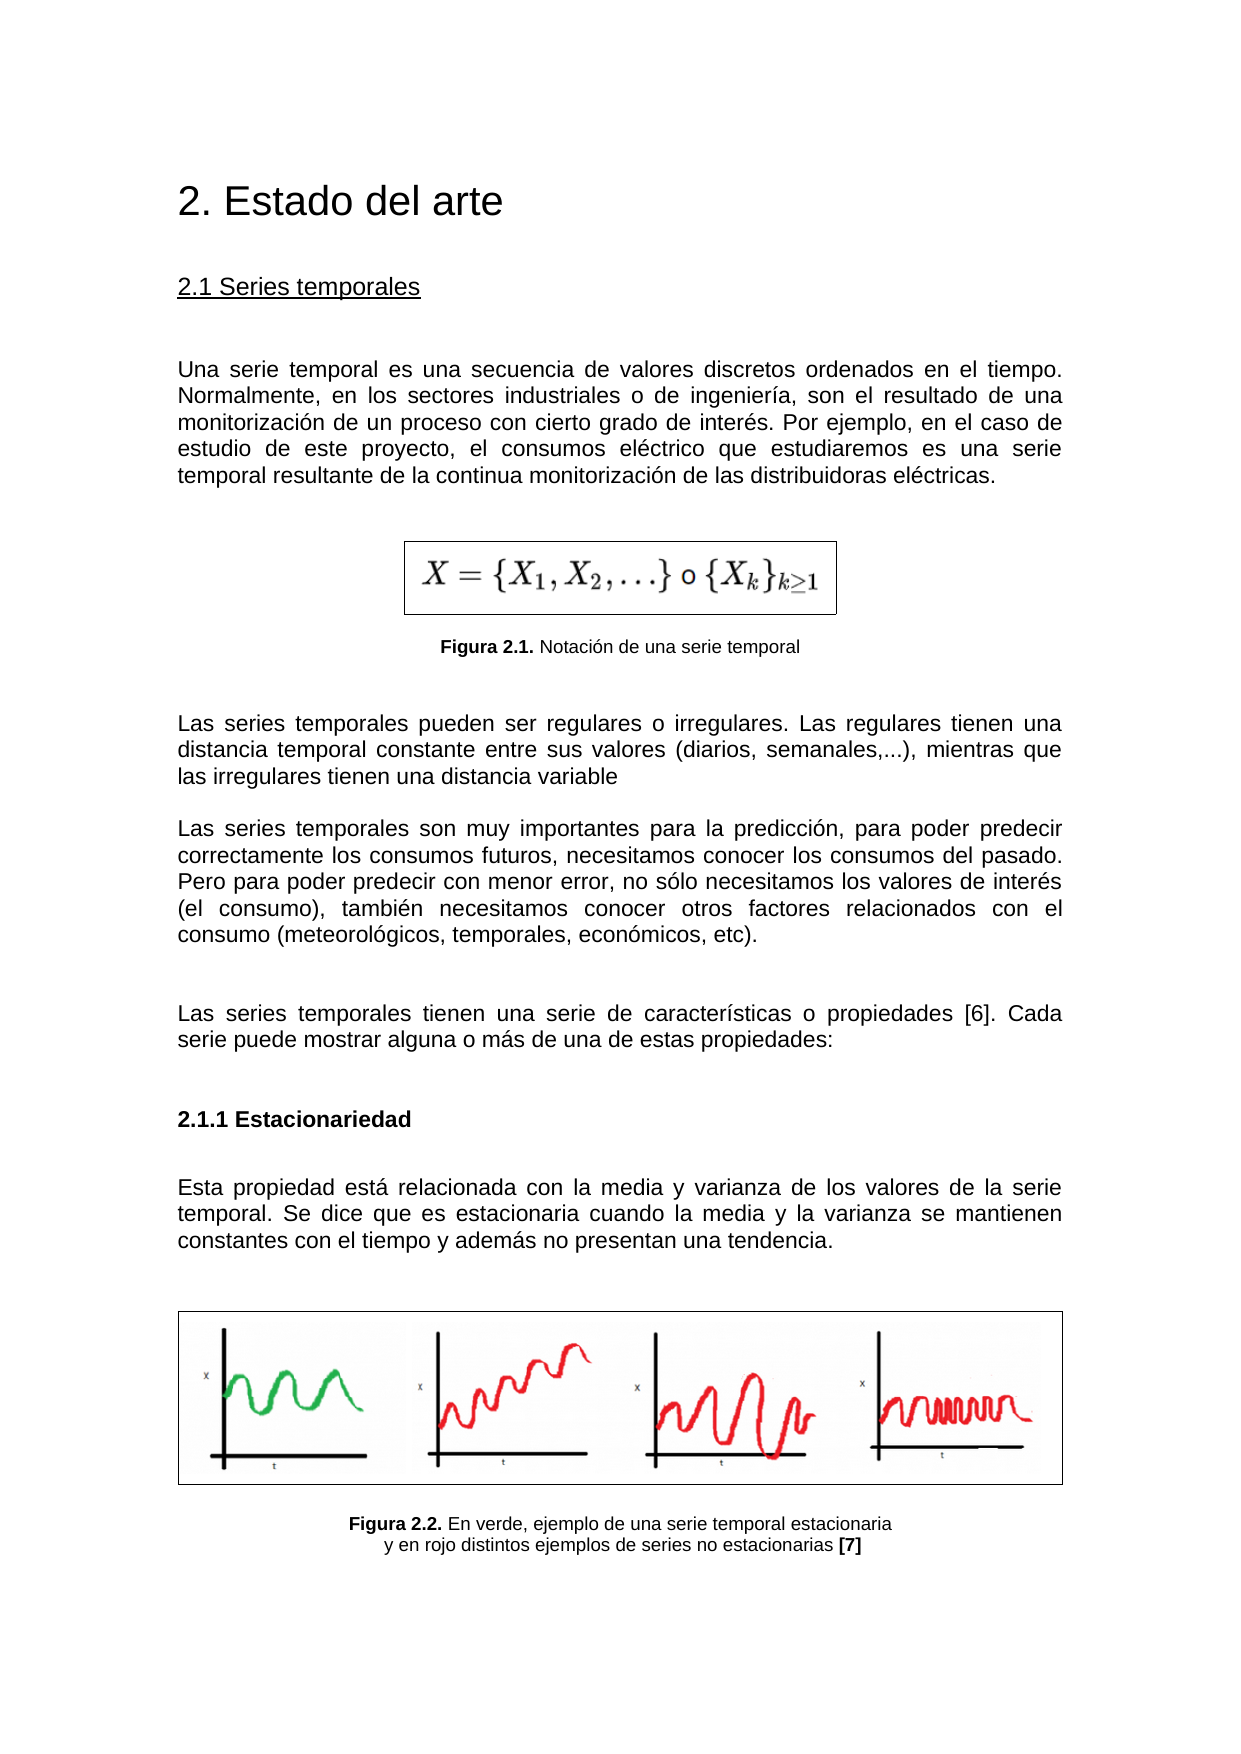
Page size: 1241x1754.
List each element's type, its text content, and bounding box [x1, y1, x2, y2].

text Figura 2.1. Notación de una serie temporal [177, 541, 1063, 657]
subtitle 2.1 Series temporales [177, 272, 1063, 301]
picture [405, 542, 835, 613]
subtitle 2. Estado del arte [177, 176, 1063, 224]
text Figura 2.2. En verde, ejemplo de una serie temporal estacionaria y en rojo distintos ejemplos de series no estacionarias [7] [177, 1513, 1063, 1556]
subtitle 2.1.1 Estacionariedad [177, 1106, 1063, 1133]
text Esta propiedad está relacionada con la media y varianza de los valores de la serie temporal. Se dice que es estacionaria cuando la media y la varianza se mantienen constantes con el tiempo y además no presentan una tendencia. [177, 1174, 1063, 1253]
text Las series temporales son muy importantes para la predicción, para poder predecir correctamente los consumos futuros, necesitamos conocer los consumos del pasado. Pero para poder predecir con menor error, no sólo necesitamos los valores de interés (el consumo), también necesitamos conocer otros factores relacionados con el consumo (meteorológicos, temporales, económicos, etc). [177, 815, 1063, 947]
text Una serie temporal es una secuencia de valores discretos ordenados en el tiempo. Normalmente, en los sectores industriales o de ingeniería, son el resultado de una monitorización de un proceso con cierto grado de interés. Por ejemplo, en el caso de estudio de este proyecto, el consumos eléctrico que estudiaremos es una serie temporal resultante de la continua monitorización de las distribuidoras eléctricas. [177, 330, 1063, 488]
text Las series temporales tienen una serie de características o propiedades [6]. Cada serie puede mostrar alguna o más de una de estas propiedades: [177, 1000, 1063, 1053]
text Las series temporales pueden ser regulares o irregulares. Las regulares tienen una distancia temporal constante entre sus valores (diarios, semanales,...), mientras que las irregulares tienen una distancia variable [177, 710, 1063, 789]
